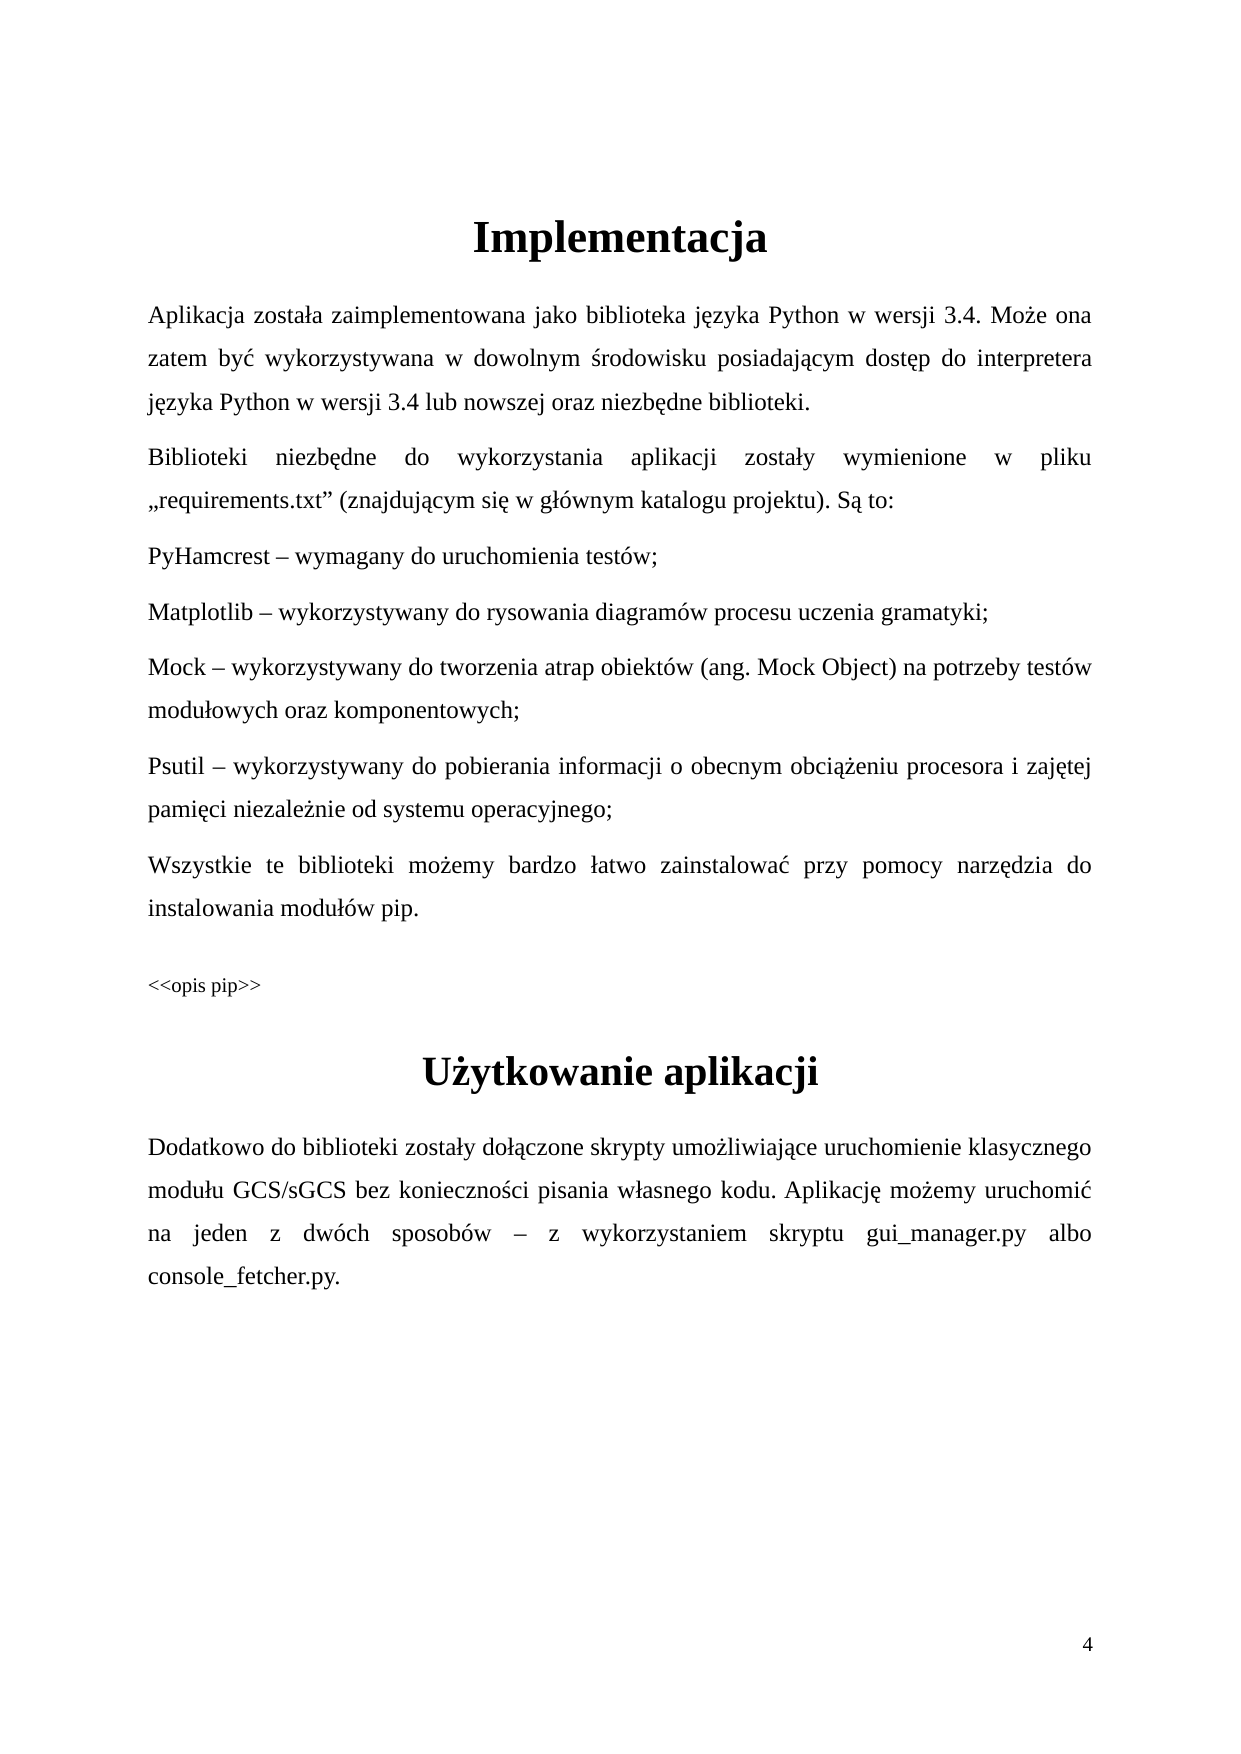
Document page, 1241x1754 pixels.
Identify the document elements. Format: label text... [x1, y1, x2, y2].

text Psutil – wykorzystywany do pobierania informacji o obecnym obciążeniu procesora i zajętej pamięci niezależnie od systemu operacyjnego; [148, 751, 1093, 823]
text <<opis pip>> [148, 972, 1093, 997]
list Implementacja [148, 210, 1093, 263]
text Wszystkie te biblioteki możemy bardzo łatwo zainstalować przy pomocy narzędzia do instalowania modułów pip. [148, 850, 1093, 922]
list Użytkowanie aplikacji [148, 1047, 1093, 1094]
text Dodatkowo do biblioteki zostały dołączone skrypty umożliwiające uruchomienie klasycznego modułu GCS/sGCS bez konieczności pisania własnego kodu. Aplikację możemy uruchomić na jeden z dwóch sposobów – z wykorzystaniem skryptu gui_manager.py albo console_fetcher.py. [148, 1132, 1093, 1290]
text Aplikacja została zaimplementowana jako biblioteka języka Python w wersji 3.4. Może ona zatem być wykorzystywana w dowolnym środowisku posiadającym dostęp do interpretera języka Python w wersji 3.4 lub nowszej oraz niezbędne biblioteki. [148, 300, 1093, 415]
text Biblioteki niezbędne do wykorzystania aplikacji zostały wymienione w pliku „requirements.txt” (znajdującym się w głównym katalogu projektu). Są to: [148, 442, 1093, 514]
text PyHamcrest – wymagany do uruchomienia testów; [148, 541, 1093, 570]
text Matplotlib – wykorzystywany do rysowania diagramów procesu uczenia gramatyki; [148, 597, 1093, 625]
text Mock – wykorzystywany do tworzenia atrap obiektów (ang. Mock Object) na potrzeby testów modułowych oraz komponentowych; [148, 652, 1093, 724]
